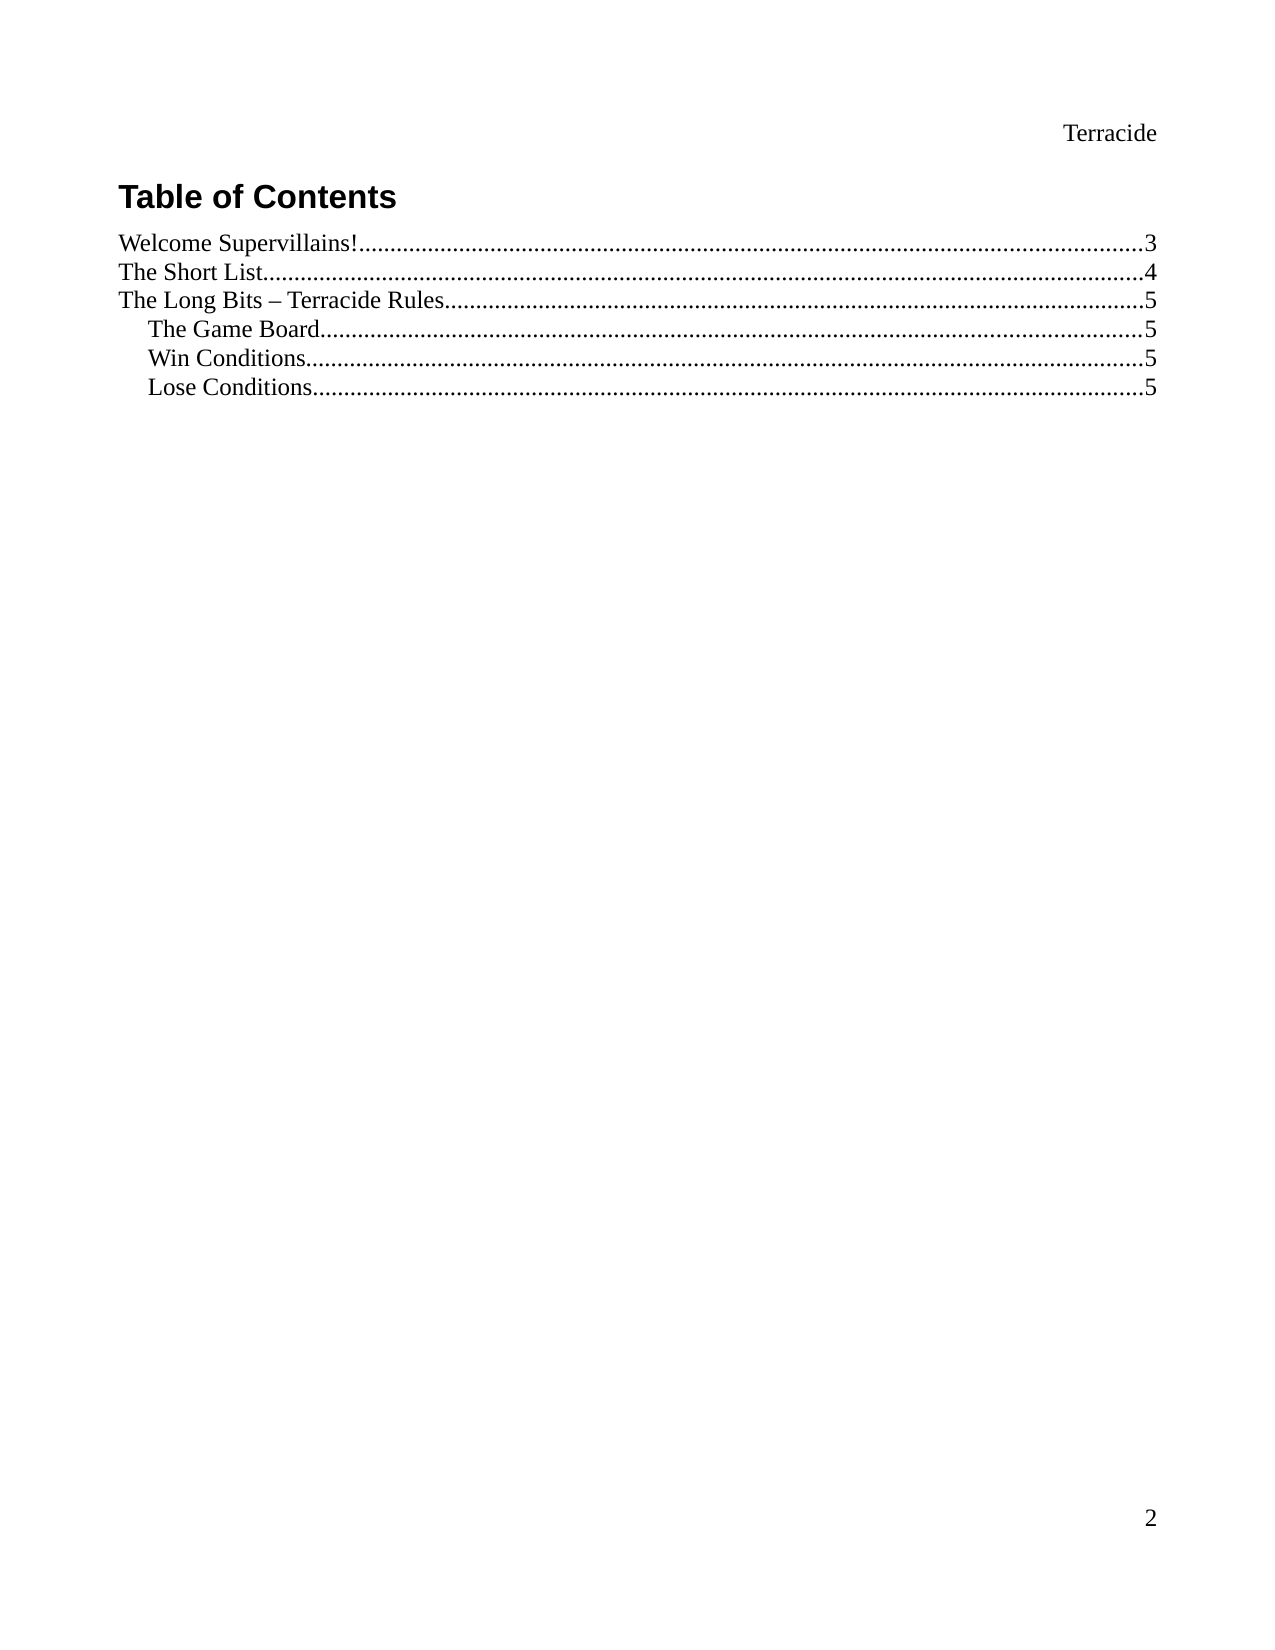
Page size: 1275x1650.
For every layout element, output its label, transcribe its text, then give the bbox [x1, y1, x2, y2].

text Lose Conditions 5 [148, 372, 1157, 400]
text Win Conditions 5 [148, 343, 1157, 372]
subtitle Table of Contents [118, 177, 1157, 215]
text The Game Board 5 [148, 314, 1157, 343]
text The Short List 4 [118, 257, 1157, 285]
text Welcome Supervillains! 3 [118, 228, 1157, 257]
text The Long Bits – Terracide Rules 5 [118, 285, 1157, 314]
